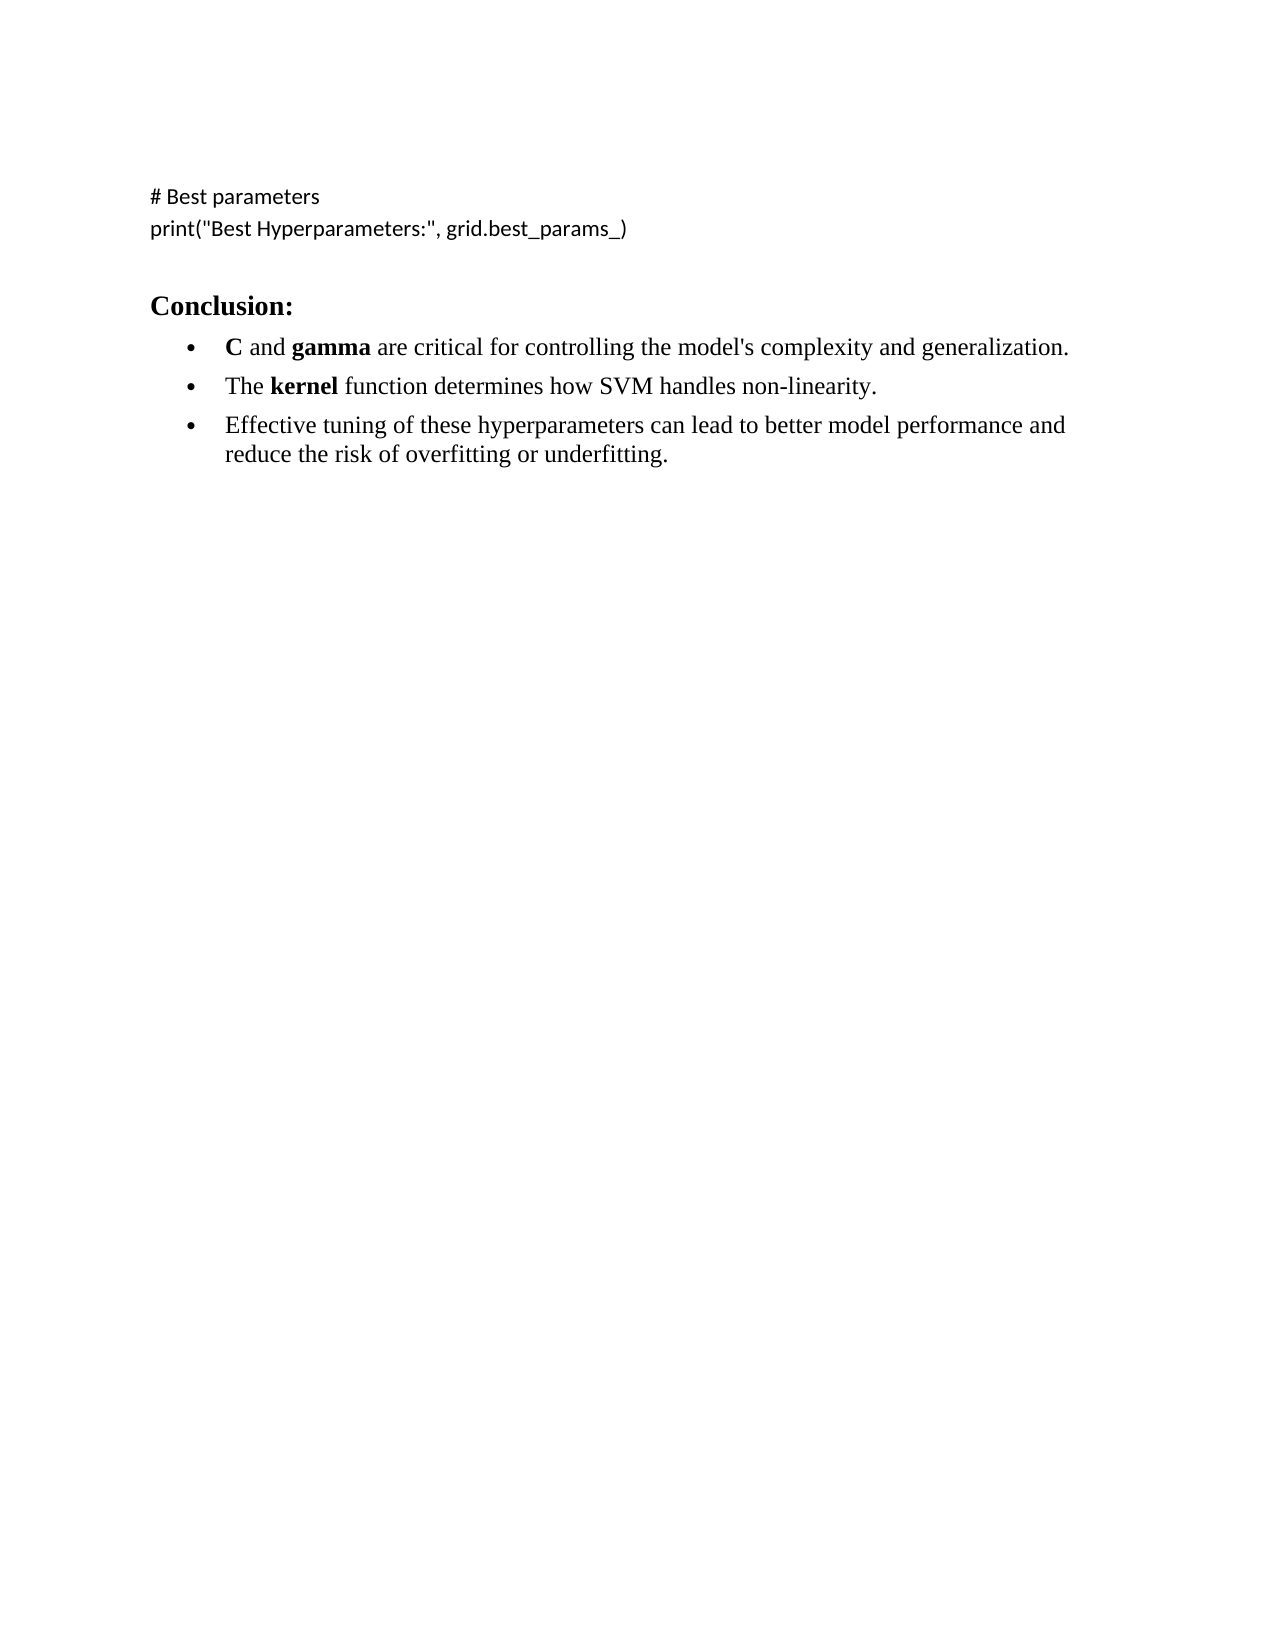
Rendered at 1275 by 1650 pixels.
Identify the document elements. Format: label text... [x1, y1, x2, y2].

subtitle Conclusion: [150, 289, 1125, 322]
text print("Best Hyperparameters:", grid.best_params_) [150, 214, 1125, 242]
list The kernel function determines how SVM handles non-linearity. [187, 371, 1125, 400]
text # Best parameters [150, 182, 1125, 210]
list C and gamma are critical for controlling the model's complexity and generalization. [187, 332, 1125, 361]
list Effective tuning of these hyperparameters can lead to better model performance and reduce the risk of overfitting or underfitting. [187, 410, 1125, 468]
